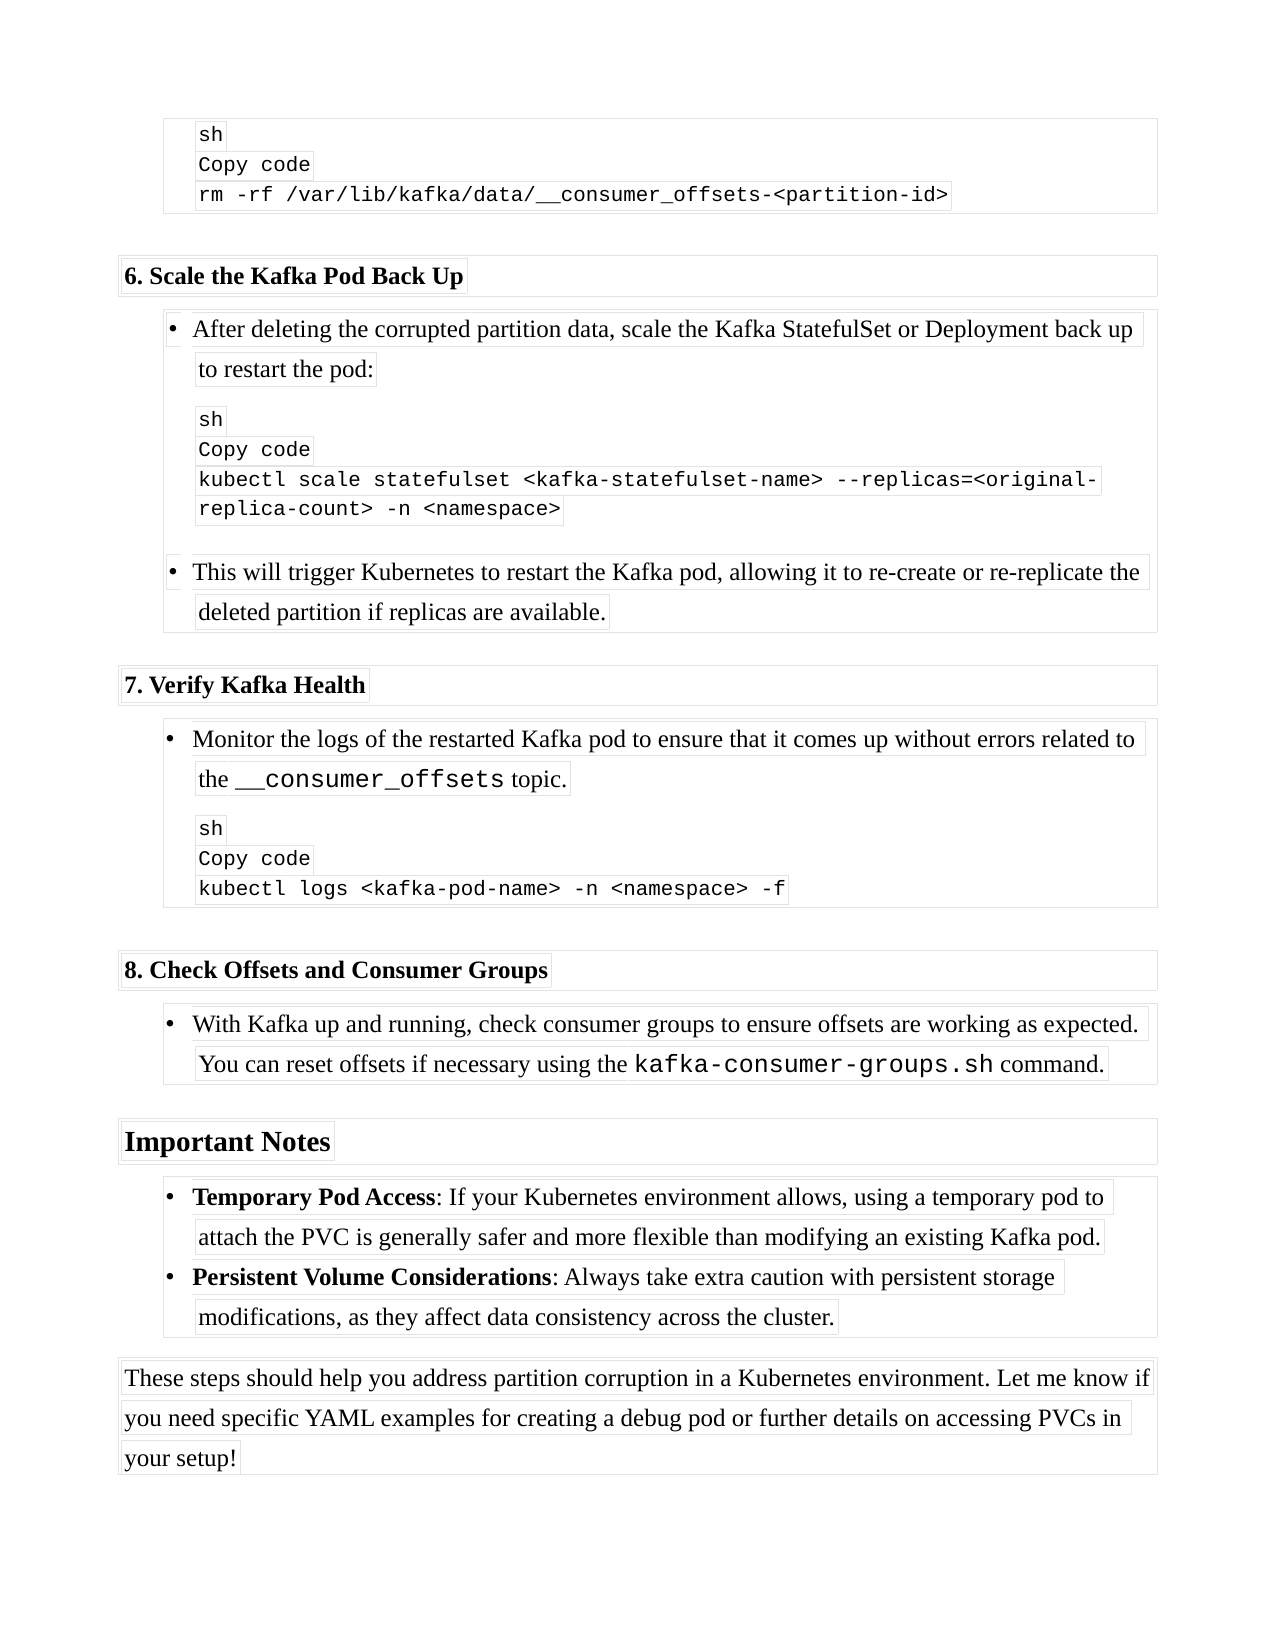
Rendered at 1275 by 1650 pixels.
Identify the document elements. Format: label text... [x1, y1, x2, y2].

list With Kafka up and running, check consumer groups to ensure offsets are working as expected. You can reset offsets if necessary using the kafka-consumer-groups.sh command. [164, 1004, 1157, 1084]
list Copy code [164, 433, 195, 462]
list After deleting the corrupted partition data, scale the Kafka StatefulSet or Deployment back up to restart the pod: [164, 310, 1157, 386]
list kubectl scale statefulset <kafka-statefulset-name> --replicas=<original-replica-count> -n <namespace> [196, 467, 1101, 495]
list Monitor the logs of the restarted Kafka pod to ensure that it comes up without errors related to the __consumer_offsets topic. [164, 719, 1157, 796]
list Copy code [164, 842, 195, 872]
list This will trigger Kubernetes to restart the Kafka pod, allowing it to re-create or re-replicate the deleted partition if replicas are available. [164, 551, 1157, 632]
list Temporary Pod Access: If your Kubernetes environment allows, using a temporary pod to attach the PVC is generally safer and more flexible than modifying an existing Kafka pod. [164, 1177, 1157, 1254]
subtitle Important Notes [119, 1119, 1157, 1164]
list kubectl scale statefulset <kafka-statefulset-name> --replicas=<original-replica-count> -n <namespace> [314, 462, 1157, 525]
list Persistent Volume Considerations: Always take extra caution with persistent storage modifications, as they affect data consistency across the cluster. [164, 1256, 1157, 1337]
list Copy code [164, 148, 195, 177]
list Copy code [196, 846, 313, 872]
subtitle 8. Check Offsets and Consumer Groups [119, 951, 1157, 990]
list sh [164, 812, 1157, 842]
subtitle 7. Verify Kafka Health [119, 666, 1157, 705]
list Copy code [196, 152, 313, 177]
list Copy code [196, 437, 313, 462]
list kubectl logs <kafka-pod-name> -n <namespace> -f [164, 872, 1157, 907]
list Copy code [227, 148, 1157, 177]
list kubectl scale statefulset <kafka-statefulset-name> --replicas=<original-replica-count> -n <namespace> [196, 496, 563, 525]
list sh [164, 119, 1157, 148]
list sh [164, 403, 1157, 433]
list Copy code [227, 842, 1157, 872]
list Copy code [227, 433, 1157, 462]
list rm -rf /var/lib/kafka/data/__consumer_offsets-<partition-id> [164, 177, 1157, 213]
subtitle 6. Scale the Kafka Pod Back Up [119, 256, 1157, 296]
text These steps should help you address partition corruption in a Kubernetes environment. Let me know if you need specific YAML examples for creating a debug pod or further details on accessing PVCs in your setup! [119, 1358, 1157, 1474]
